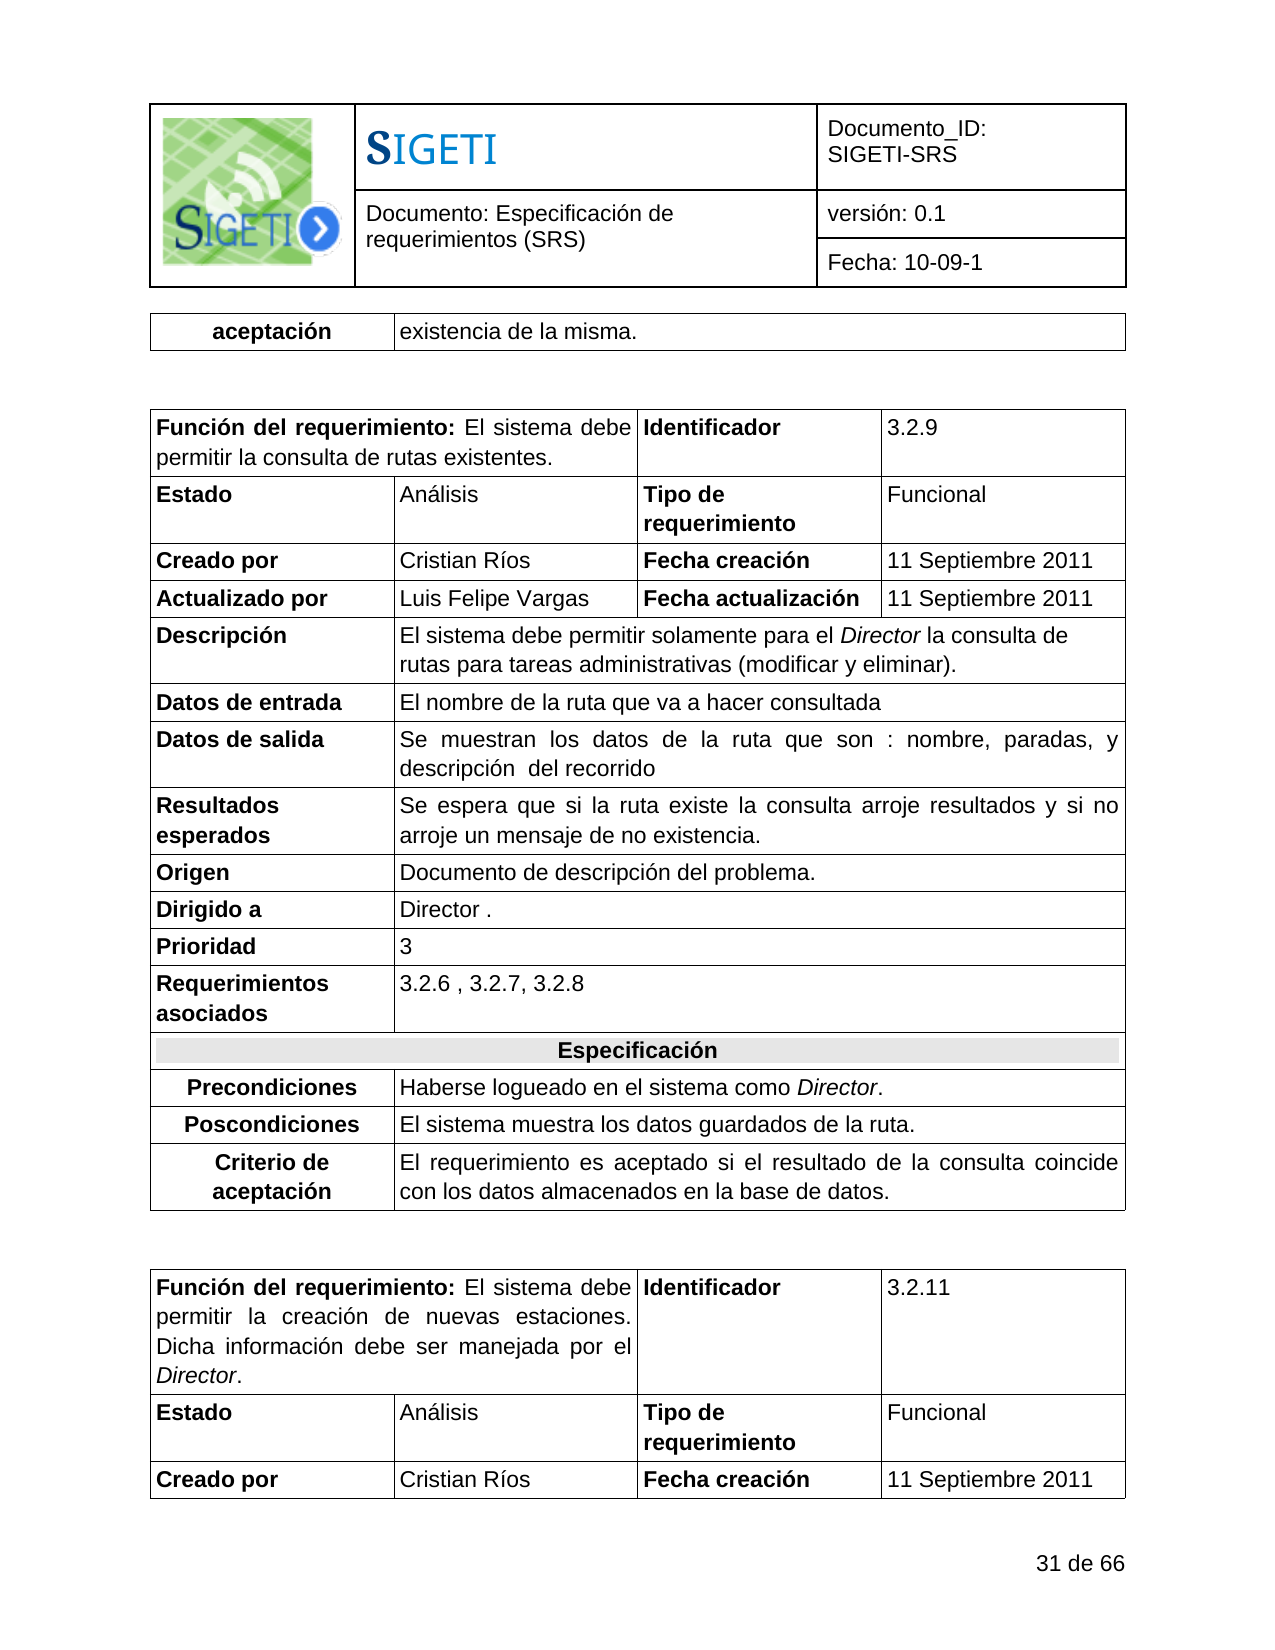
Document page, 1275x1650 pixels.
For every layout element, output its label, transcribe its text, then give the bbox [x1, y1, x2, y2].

table_header Identificador [638, 1270, 881, 1394]
table_cell El sistema muestra los datos guardados de la ruta. [395, 1107, 1125, 1143]
table_header Función del requerimiento: El sistema debe permitir la creación de nuevas estaciones. Dicha información debe ser manejada por el Director. [151, 1270, 637, 1394]
table_cell Cristian Ríos [395, 1462, 637, 1498]
table_cell Director . [395, 892, 1125, 928]
table_cell Prioridad [151, 929, 394, 965]
table_cell Actualizado por [151, 581, 394, 617]
table_cell Documento de descripción del problema. [395, 855, 1125, 891]
table_cell 11 Septiembre 2011 [882, 544, 1125, 579]
table_cell Precondiciones [151, 1070, 394, 1106]
table_cell Luis Felipe Vargas [395, 581, 637, 617]
table_cell Estado [151, 477, 394, 542]
picture [162, 118, 343, 266]
table_cell existencia de la misma. [395, 314, 1125, 350]
table_cell Fecha actualización [638, 581, 881, 617]
table_cell Especificación [151, 1033, 1125, 1069]
table_cell Creado por [151, 1462, 394, 1498]
table_header 3.2.11 [882, 1270, 1125, 1394]
table_cell Requerimientos asociados [151, 966, 394, 1032]
table_cell 3.2.6 , 3.2.7, 3.2.8 [395, 966, 1125, 1032]
table_cell Análisis [395, 1395, 637, 1461]
table_cell El requerimiento es aceptado si el resultado de la consulta coincide con los datos almacenados en la base de datos. [395, 1144, 1125, 1210]
table_cell Descripción [151, 618, 394, 683]
table_cell El sistema debe permitir solamente para el Director la consulta de rutas para tareas administrativas (modificar y eliminar). [395, 618, 1125, 683]
table_cell Análisis [395, 477, 637, 542]
table_cell Tipo de requerimiento [638, 477, 881, 542]
table_cell 11 Septiembre 2011 [882, 581, 1125, 617]
table_cell Se espera que si la ruta existe la consulta arroje resultados y si no arroje un mensaje de no existencia. [395, 788, 1125, 854]
table_cell Fecha creación [638, 544, 881, 579]
table_cell Datos de salida [151, 722, 394, 787]
table_cell Dirigido a [151, 892, 394, 928]
table_cell Origen [151, 855, 394, 891]
table_cell 11 Septiembre 2011 [882, 1462, 1125, 1498]
table_cell Fecha creación [638, 1462, 881, 1498]
table_cell Funcional [882, 1395, 1125, 1461]
table_cell aceptación [151, 314, 394, 350]
table_cell Datos de entrada [151, 684, 394, 721]
table_cell Cristian Ríos [395, 544, 637, 579]
table_cell El nombre de la ruta que va a hacer consultada [395, 684, 1125, 721]
table_cell Resultados esperados [151, 788, 394, 854]
table_header Identificador [638, 410, 881, 476]
table_cell Haberse logueado en el sistema como Director. [395, 1070, 1125, 1106]
table_header Función del requerimiento: El sistema debe permitir la consulta de rutas existentes. [151, 410, 637, 476]
table_cell Creado por [151, 544, 394, 579]
table_cell Poscondiciones [151, 1107, 394, 1143]
table_cell Criterio de aceptación [151, 1144, 394, 1210]
table_cell Estado [151, 1395, 394, 1461]
table_cell Funcional [882, 477, 1125, 542]
table_header 3.2.9 [882, 410, 1125, 476]
table_cell Tipo de requerimiento [638, 1395, 881, 1461]
table_cell 3 [395, 929, 1125, 965]
table_cell Se muestran los datos de la ruta que son : nombre, paradas, y descripción del recorrido [395, 722, 1125, 787]
